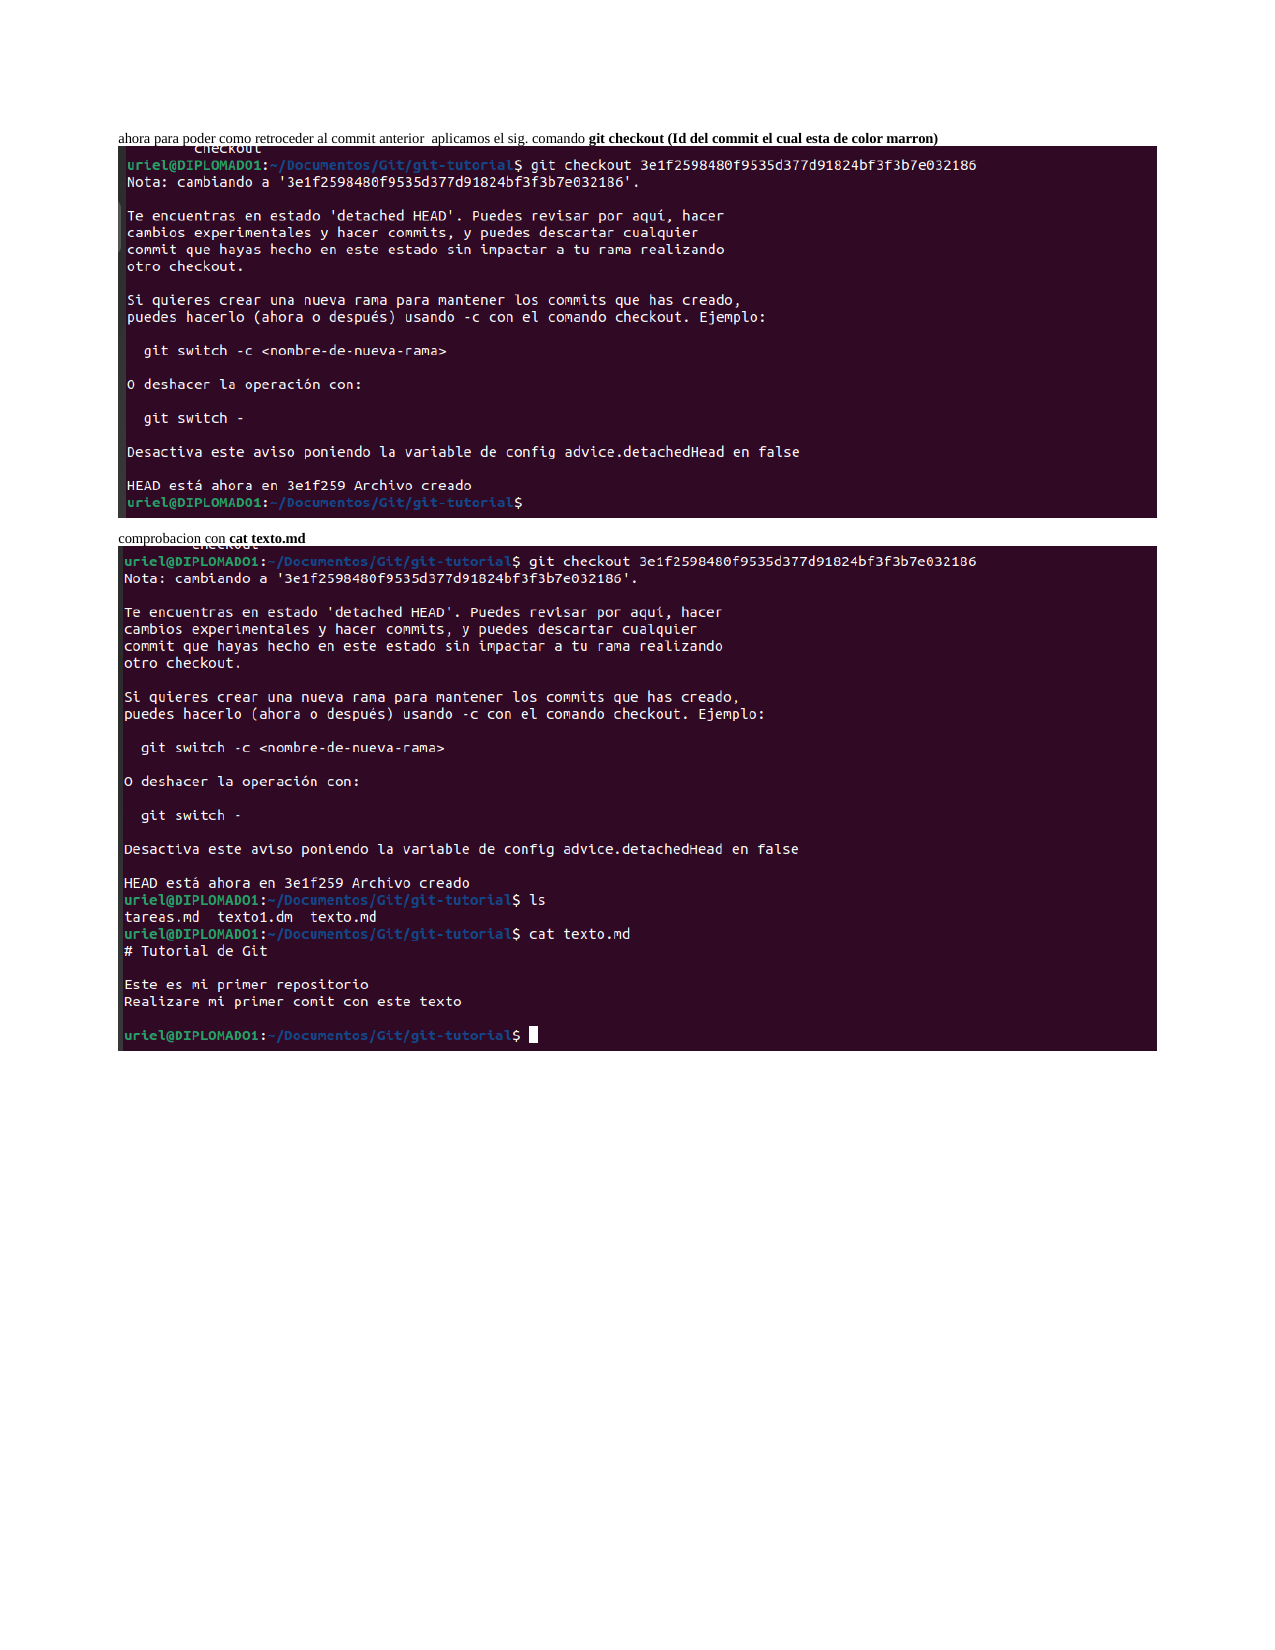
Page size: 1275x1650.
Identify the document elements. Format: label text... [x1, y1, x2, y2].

text comprobacion con cat texto.md [118, 518, 1157, 546]
text ahora para poder como retroceder al commit anterior aplicamos el sig. comando git checkout (Id del commit el cual esta de color marron) [118, 118, 1157, 146]
picture [118, 546, 1157, 1051]
picture [118, 146, 1157, 518]
